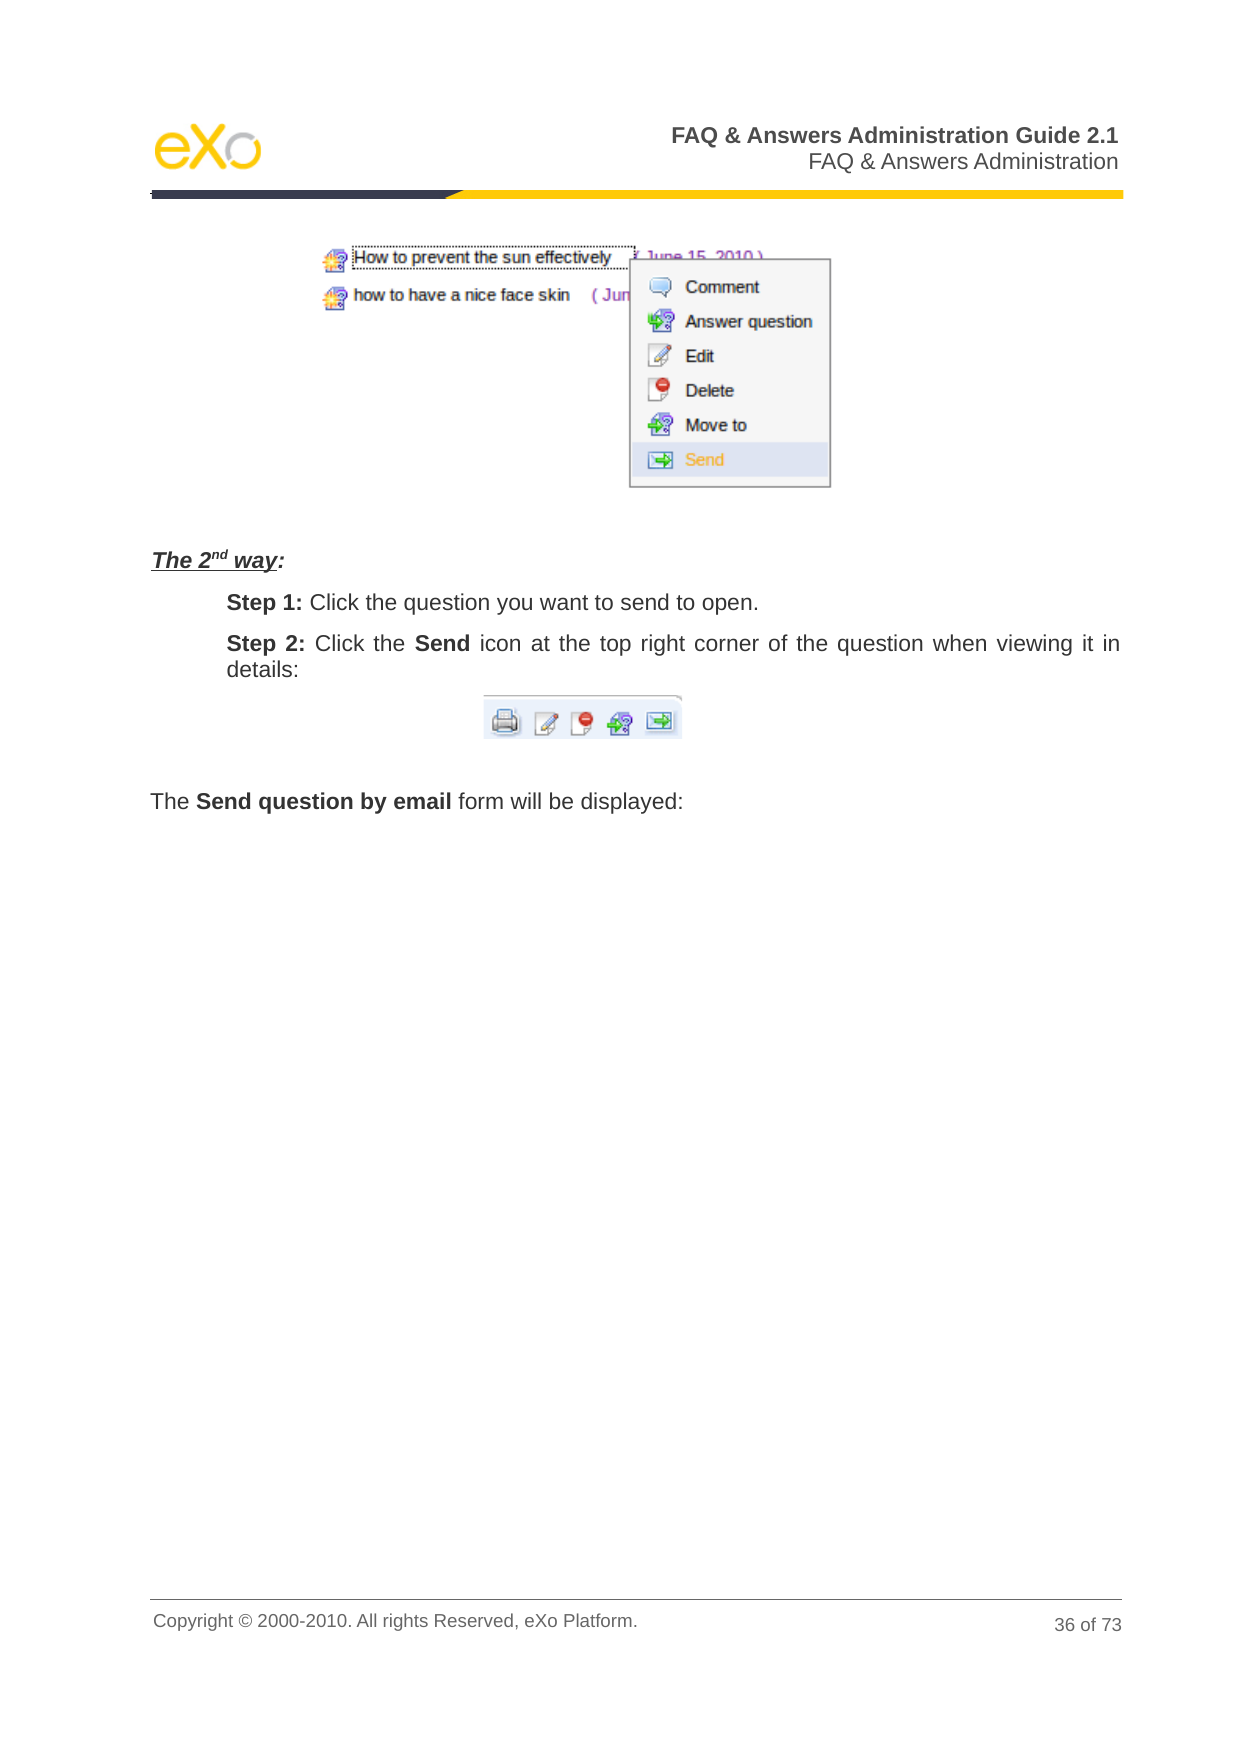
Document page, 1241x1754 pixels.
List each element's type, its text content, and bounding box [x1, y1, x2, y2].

picture [318, 232, 836, 499]
list The 2nd way: [114, 547, 1122, 574]
list Step 1: Click the question you want to send to open. [189, 589, 1122, 615]
picture [155, 123, 262, 170]
text The Send question by email form will be displayed: [150, 788, 1122, 814]
list Step 2: Click the Send icon at the top right corner of the question when viewing it in details: [189, 630, 1122, 683]
picture [483, 695, 683, 739]
picture [151, 190, 1124, 199]
